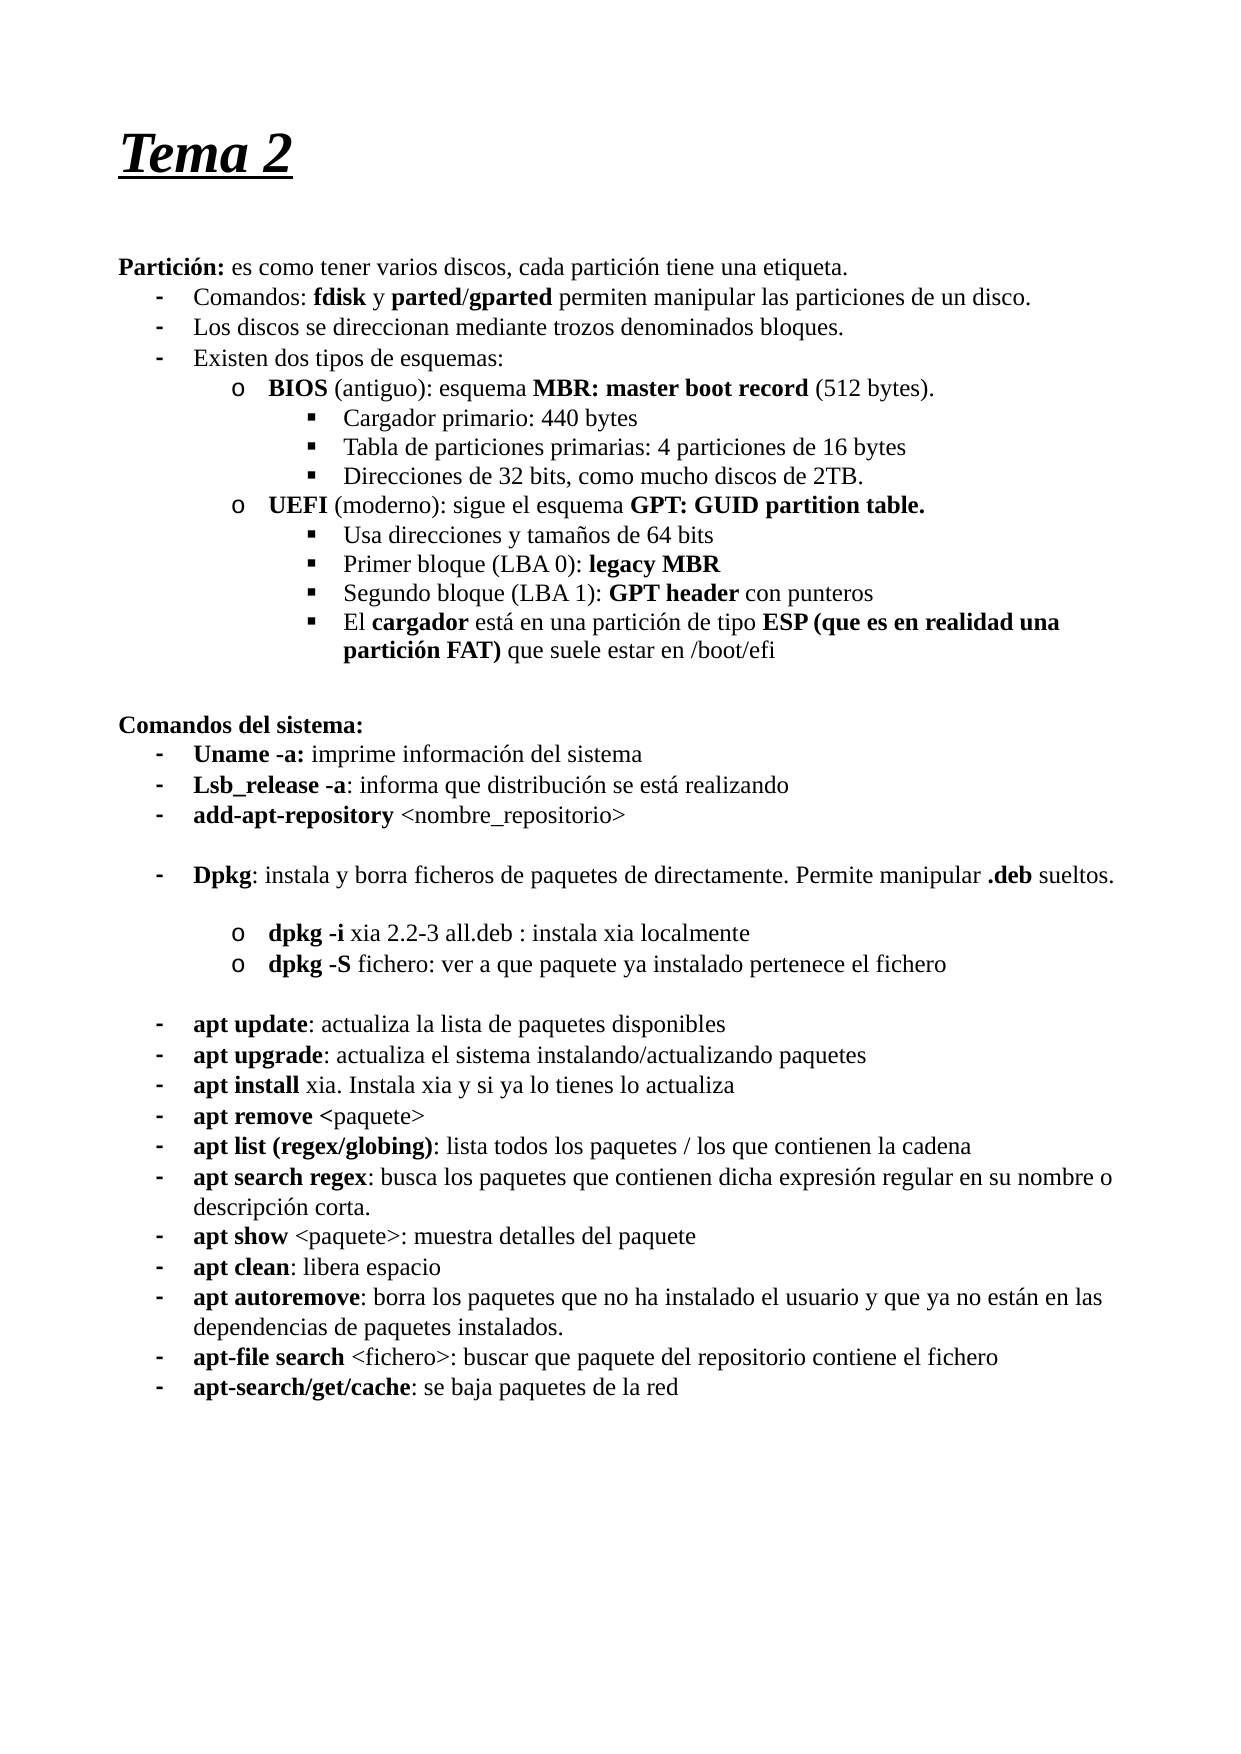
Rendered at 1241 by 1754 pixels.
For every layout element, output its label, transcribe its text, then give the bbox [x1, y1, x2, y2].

list apt update: actualiza la lista de paquetes disponibles [156, 1008, 1122, 1039]
list Usa direcciones y tamaños de 64 bits [306, 521, 1122, 549]
list apt install xia. Instala xia y si ya lo tienes lo actualiza [156, 1069, 1122, 1100]
list apt clean: libera espacio [156, 1251, 1122, 1281]
list apt-search/get/cache: se baja paquetes de la red [156, 1371, 1122, 1402]
list apt list (regex/globing): lista todos los paquetes / los que contienen la cadena [156, 1131, 1122, 1161]
list Uname -a: imprime información del sistema [156, 738, 1122, 769]
list Primer bloque (LBA 0): legacy MBR [306, 549, 1122, 578]
list Tabla de particiones primarias: 4 particiones de 16 bytes [306, 432, 1122, 461]
list apt search regex: busca los paquetes que contienen dicha expresión regular en su nombre o descripción corta. [156, 1161, 1122, 1220]
list Cargador primario: 440 bytes [306, 403, 1122, 432]
list Los discos se direccionan mediante trozos denominados bloques. [156, 312, 1122, 342]
text Tema 2 [118, 118, 1122, 185]
list Segundo bloque (LBA 1): GPT header con punteros [306, 578, 1122, 607]
list dpkg -S fichero: ver a que paquete ya instalado pertenece el fichero [231, 949, 1122, 980]
list Lsb_release -a: informa que distribución se está realizando [156, 769, 1122, 799]
list apt upgrade: actualiza el sistema instalando/actualizando paquetes [156, 1039, 1122, 1069]
list UEFI (moderno): sigue el esquema GPT: GUID partition table. [231, 490, 1122, 521]
list Existen dos tipos de esquemas: [156, 342, 1122, 373]
list apt autoremove: borra los paquetes que no ha instalado el usuario y que ya no están en las dependencias de paquetes instalados. [156, 1281, 1122, 1341]
list Direcciones de 32 bits, como mucho discos de 2TB. [306, 461, 1122, 490]
list apt show <paquete>: muestra detalles del paquete [156, 1220, 1122, 1251]
list Dpkg: instala y borra ficheros de paquetes de directamente. Permite manipular .deb sueltos. [156, 859, 1122, 889]
list apt-file search <fichero>: buscar que paquete del repositorio contiene el fichero [156, 1341, 1122, 1371]
list dpkg -i xia 2.2-3 all.deb : instala xia localmente [231, 918, 1122, 949]
list BIOS (antiguo): esquema MBR: master boot record (512 bytes). [231, 373, 1122, 403]
list apt remove <paquete> [156, 1100, 1122, 1131]
text Partición: es como tener varios discos, cada partición tiene una etiqueta. [118, 252, 1122, 281]
text Comandos del sistema: [118, 710, 1122, 738]
list add-apt-repository <nombre_repositorio> [156, 799, 1122, 830]
list El cargador está en una partición de tipo ESP (que es en realidad una partición FAT) que suele estar en /boot/efi [306, 607, 1122, 664]
list Comandos: fdisk y parted/gparted permiten manipular las particiones de un disco. [156, 281, 1122, 312]
